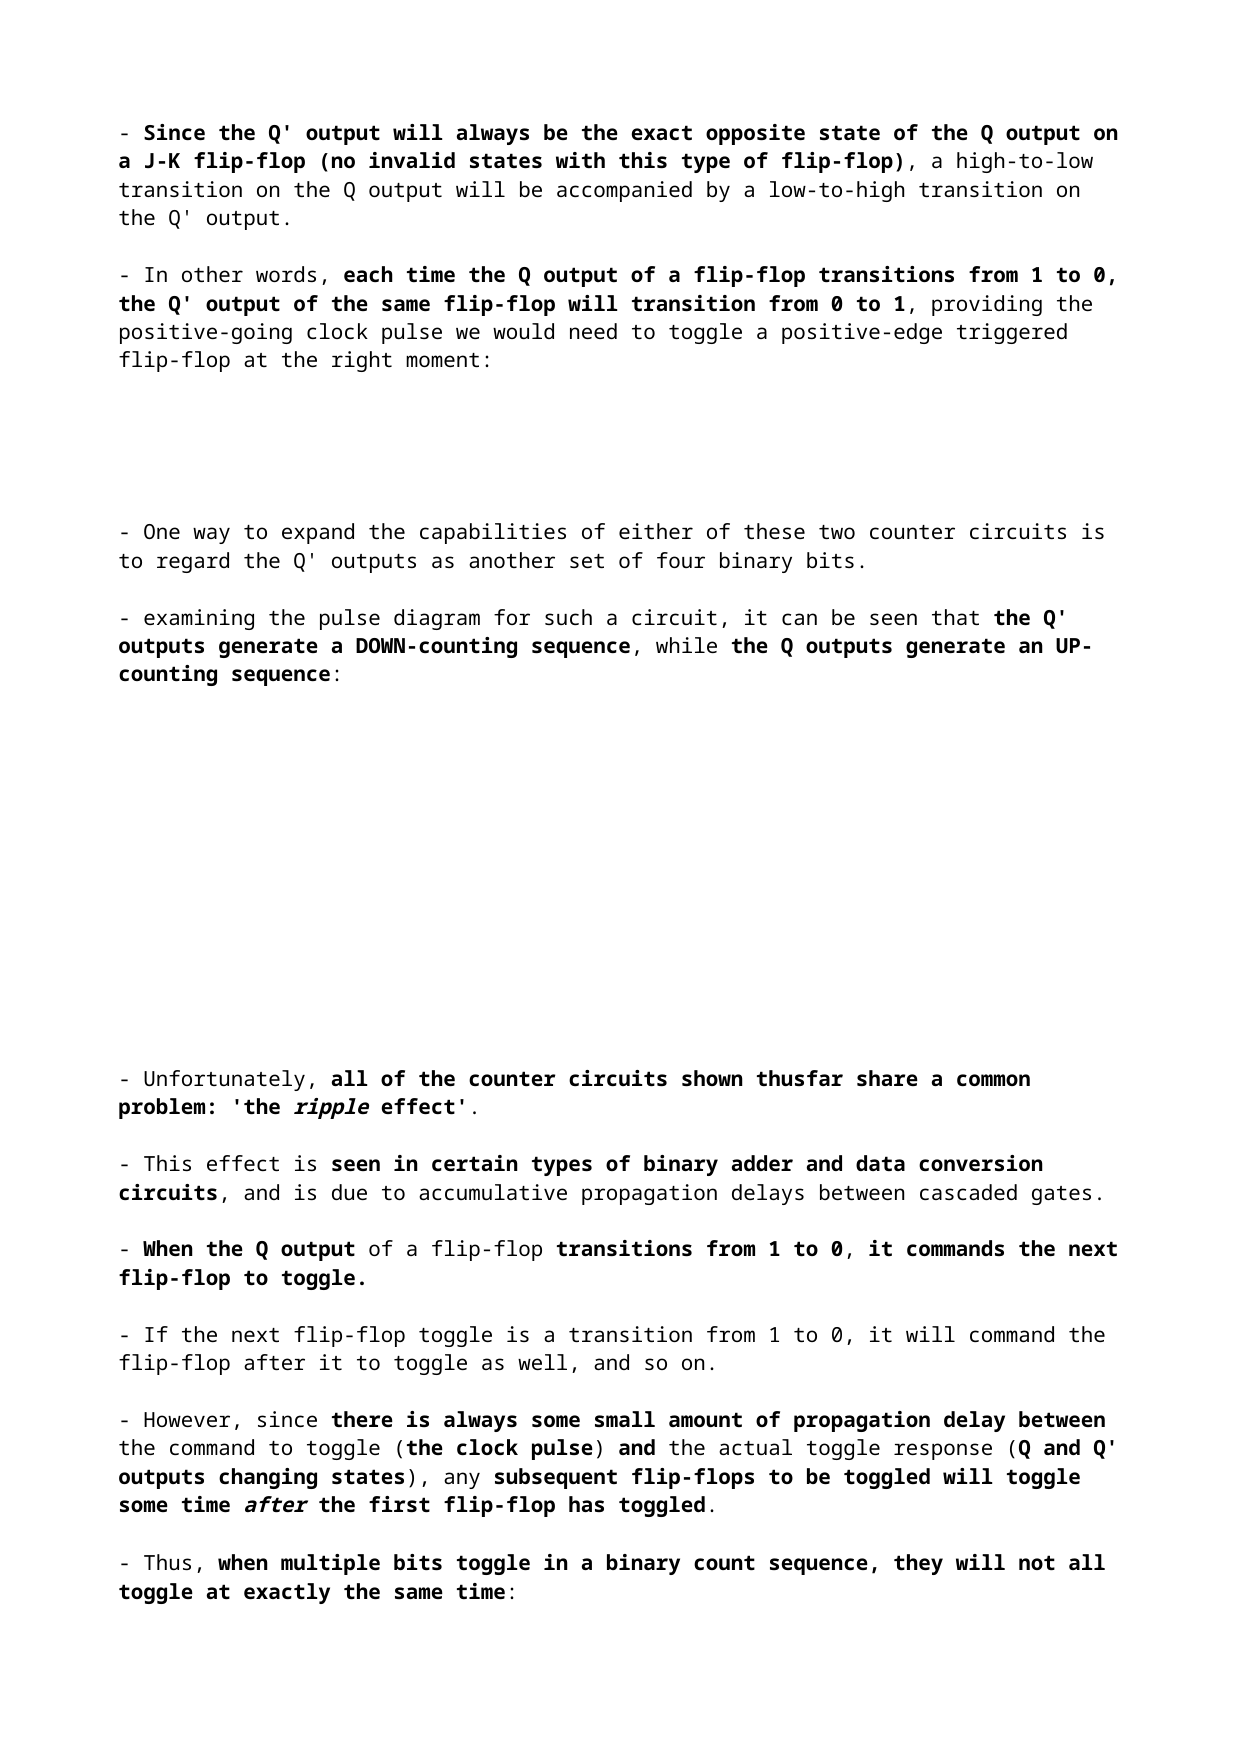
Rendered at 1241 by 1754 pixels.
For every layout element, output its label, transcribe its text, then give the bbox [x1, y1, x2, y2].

text - In other words, each time the Q output of a flip-flop transitions from 1 to 0, the Q' output of the same flip-flop will transition from 0 to 1, providing the positive-going clock pulse we would need to toggle a positive-edge triggered flip-flop at the right moment: [118, 260, 1122, 374]
text - However, since there is always some small amount of propagation delay between the command to toggle (the clock pulse) and the actual toggle response (Q and Q' outputs changing states), any subsequent flip-flops to be toggled will toggle some time after the first flip-flop has toggled. [118, 1405, 1122, 1519]
text - If the next flip-flop toggle is a transition from 1 to 0, it will command the flip-flop after it to toggle as well, and so on. [118, 1320, 1122, 1377]
text - Thus, when multiple bits toggle in a binary count sequence, they will not all toggle at exactly the same time: [118, 1548, 1122, 1605]
text - examining the pulse diagram for such a circuit, it can be seen that the Q' outputs generate a DOWN-counting sequence, while the Q outputs generate an UP-counting sequence: [118, 603, 1122, 688]
text - One way to expand the capabilities of either of these two counter circuits is to regard the Q' outputs as another set of four binary bits. [118, 517, 1122, 574]
text - This effect is seen in certain types of binary adder and data conversion circuits, and is due to accumulative propagation delays between cascaded gates. [118, 1149, 1122, 1206]
text - When the Q output of a flip-flop transitions from 1 to 0, it commands the next flip-flop to toggle. [118, 1234, 1122, 1291]
text - Unfortunately, all of the counter circuits shown thusfar share a common problem: 'the ripple effect'. [118, 1064, 1122, 1121]
text - Since the Q' output will always be the exact opposite state of the Q output on a J-K flip-flop (no invalid states with this type of flip-flop), a high-to-low transition on the Q output will be accompanied by a low-to-high transition on the Q' output. [118, 118, 1122, 232]
